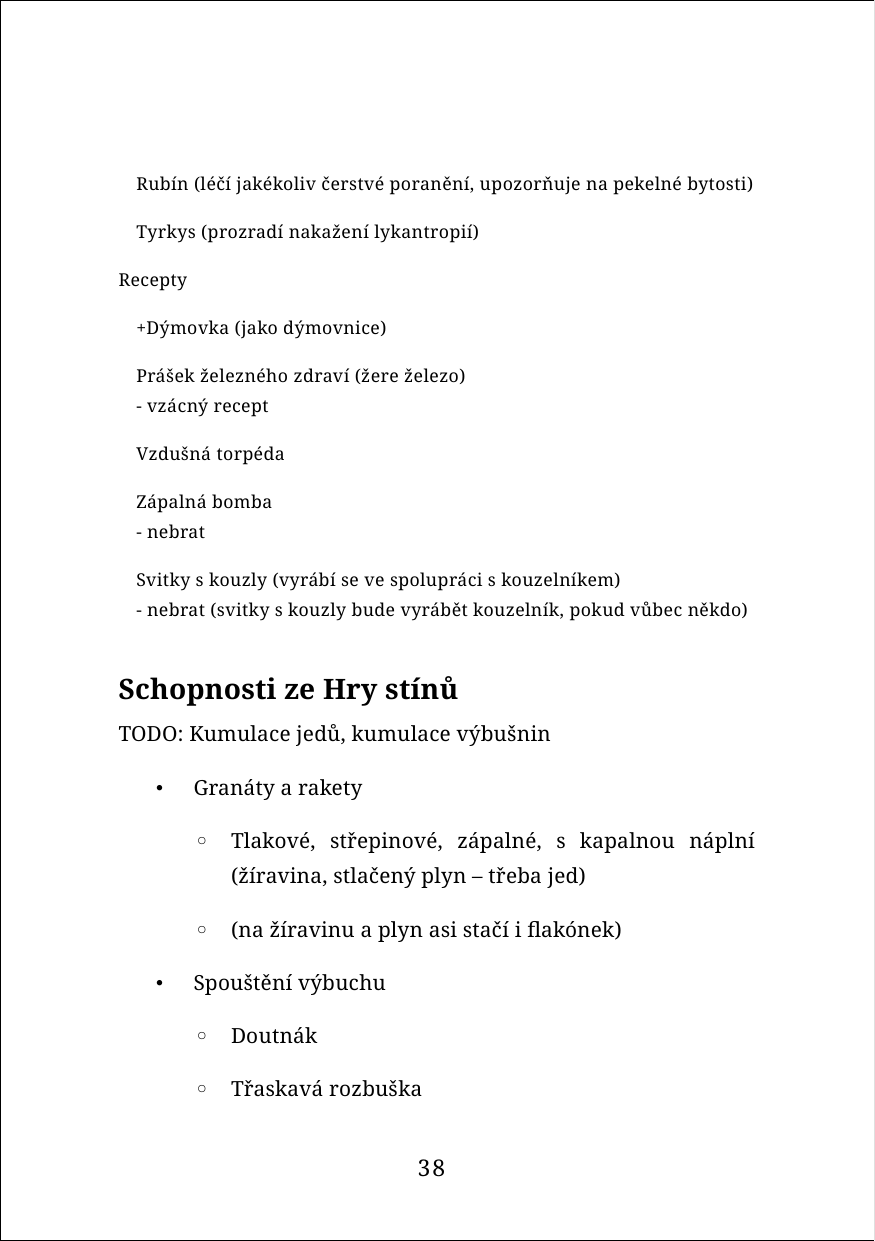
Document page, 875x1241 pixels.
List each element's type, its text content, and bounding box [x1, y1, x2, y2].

text Zápalná bomba - nebrat [136, 489, 756, 544]
list Granáty a rakety [156, 773, 756, 801]
text Rubín (léčí jakékoliv čerstvé poranění, upozorňuje na pekelné bytosti) [136, 172, 756, 196]
text +Dýmovka (jako dýmovnice) [136, 316, 756, 340]
list Spouštění výbuchu [156, 968, 756, 996]
list (na žíravinu a plyn asi stačí i flakónek) [193, 915, 756, 943]
text Vzdušná torpéda [136, 442, 756, 466]
list Třaskavá rozbuška [193, 1074, 756, 1103]
list Tlakové, střepinové, zápalné, s kapalnou náplní (žíravina, stlačený plyn – třeba jed) [193, 826, 756, 890]
text Svitky s kouzly (vyrábí se ve spolupráci s kouzelníkem) - nebrat (svitky s kouzly bude vyrábět kouzelník, pokud vůbec někdo) [136, 568, 756, 622]
list Doutnák [193, 1021, 756, 1049]
subtitle Schopnosti ze Hry stínů [118, 669, 756, 708]
text Tyrkys (prozradí nakažení lykantropií) [136, 220, 756, 244]
text TODO: Kumulace jedů, kumulace výbušnin [118, 719, 756, 748]
text Recepty [118, 268, 756, 292]
text Prášek železného zdraví (žere železo) - vzácný recept [136, 363, 756, 418]
